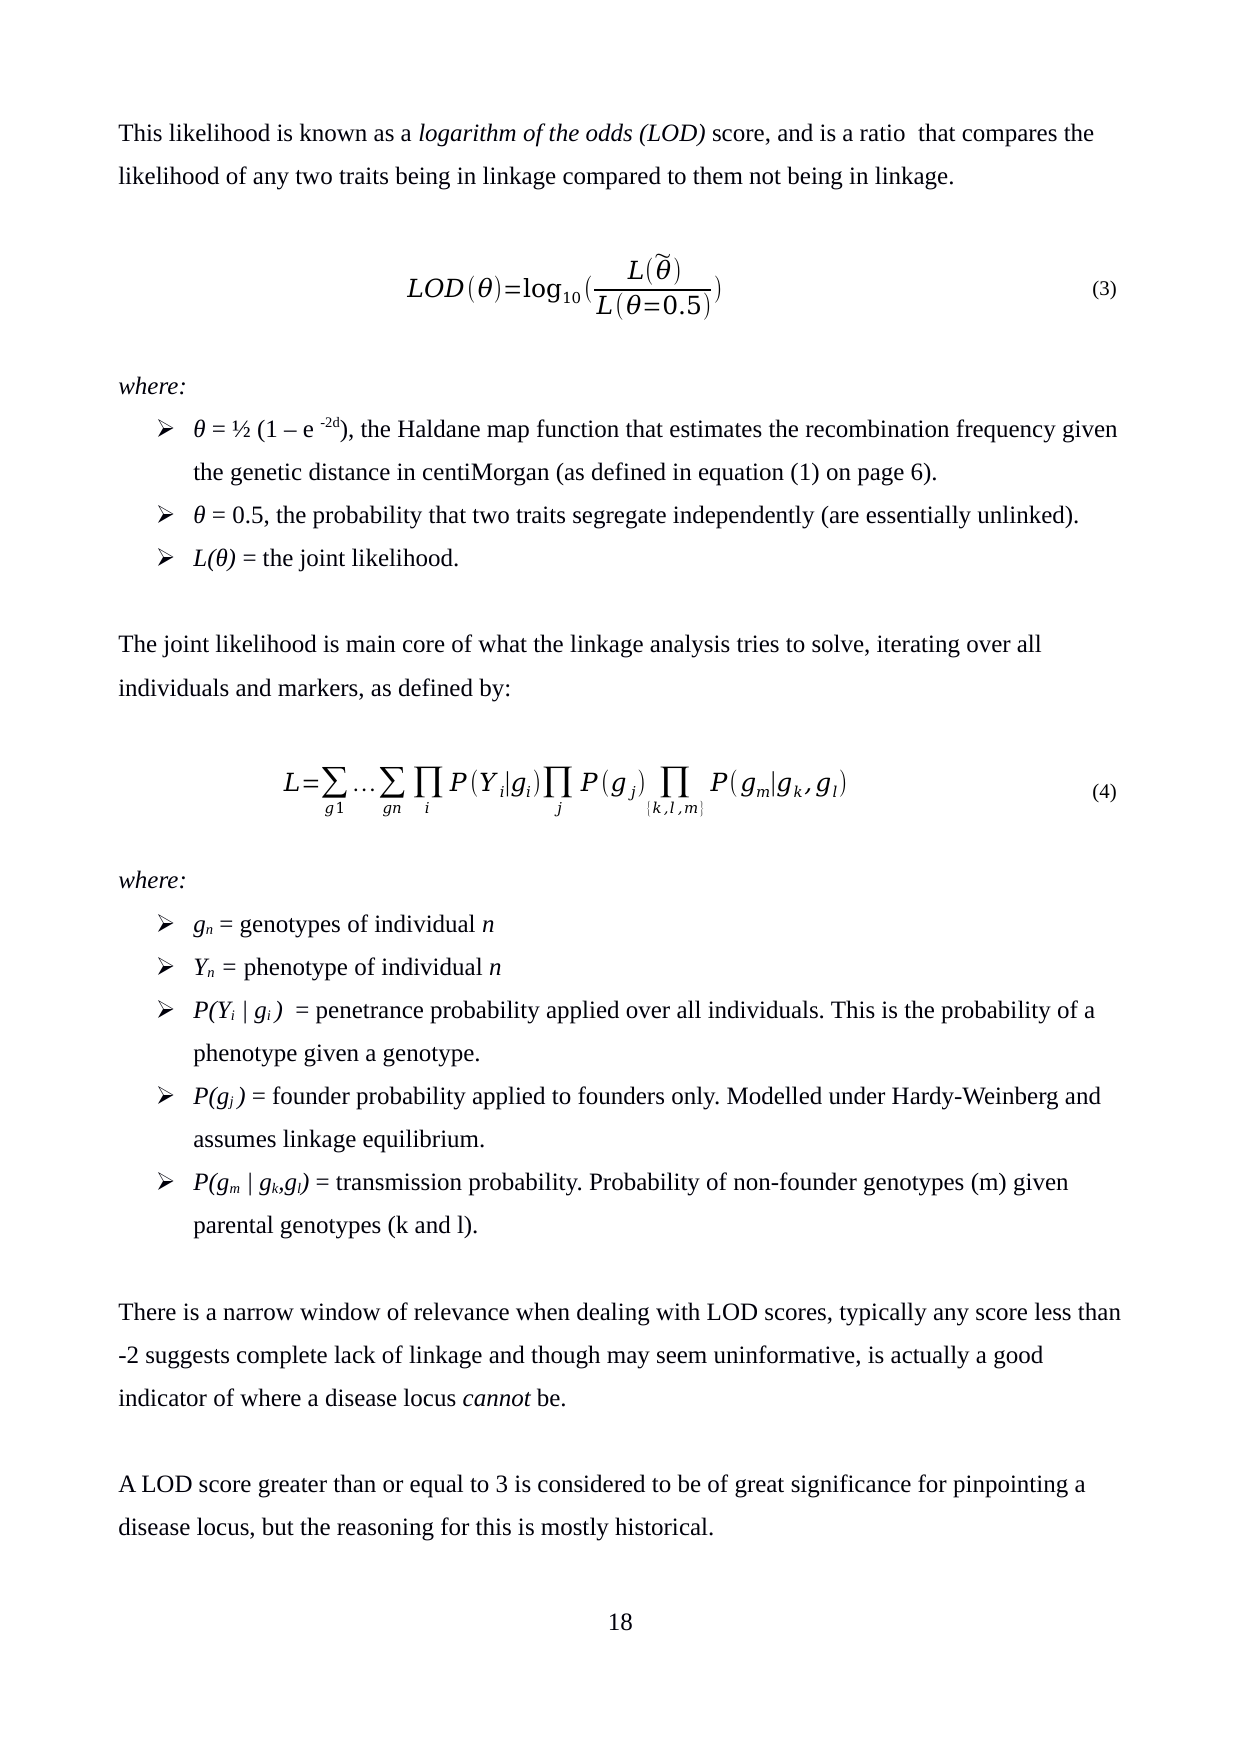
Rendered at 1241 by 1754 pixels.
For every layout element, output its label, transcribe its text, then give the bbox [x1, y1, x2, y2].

list Yn = phenotype of individual n [156, 952, 1122, 981]
list L(θ) = the joint likelihood. [156, 543, 1122, 572]
text This likelihood is known as a logarithm of the odds (LOD) score, and is a ratio that compares the likelihood of any two traits being in linkage compared to them not being in linkage. [118, 118, 1122, 190]
list P(Yi | gi ) = penetrance probability applied over all individuals. This is the probability of a phenotype given a genotype. [156, 995, 1122, 1067]
list P(gj ) = founder probability applied to founders only. Modelled under Hardy-Weinberg and assumes linkage equilibrium. [156, 1081, 1122, 1153]
text The joint likelihood is main core of what the linkage analysis tries to solve, iterating over all individuals and markers, as defined by: [118, 629, 1122, 701]
table_header (3) [1010, 248, 1122, 328]
table_header (4) [1010, 759, 1122, 822]
text where: [118, 371, 1122, 399]
text A LOD score greater than or equal to 3 is considered to be of great significance for pinpointing a disease locus, but the reasoning for this is mostly historical. [118, 1469, 1122, 1541]
list gn = genotypes of individual n [156, 909, 1122, 937]
text where: [118, 866, 1122, 894]
list θ = 0.5, the probability that two traits segregate independently (are essentially unlinked). [156, 500, 1122, 529]
table_header [118, 759, 1010, 822]
list P(gm | gk,gl) = transmission probability. Probability of non-founder genotypes (m) given parental genotypes (k and l). [156, 1167, 1122, 1239]
text There is a narrow window of relevance when dealing with LOD scores, typically any score less than -2 suggests complete lack of linkage and though may seem uninformative, is actually a good indicator of where a disease locus cannot be. [118, 1297, 1122, 1412]
table_header [118, 248, 1010, 328]
list θ = ½ (1 – e -2d), the Haldane map function that estimates the recombination frequency given the genetic distance in centiMorgan (as defined in equation (1) on page 7). [156, 414, 1122, 486]
